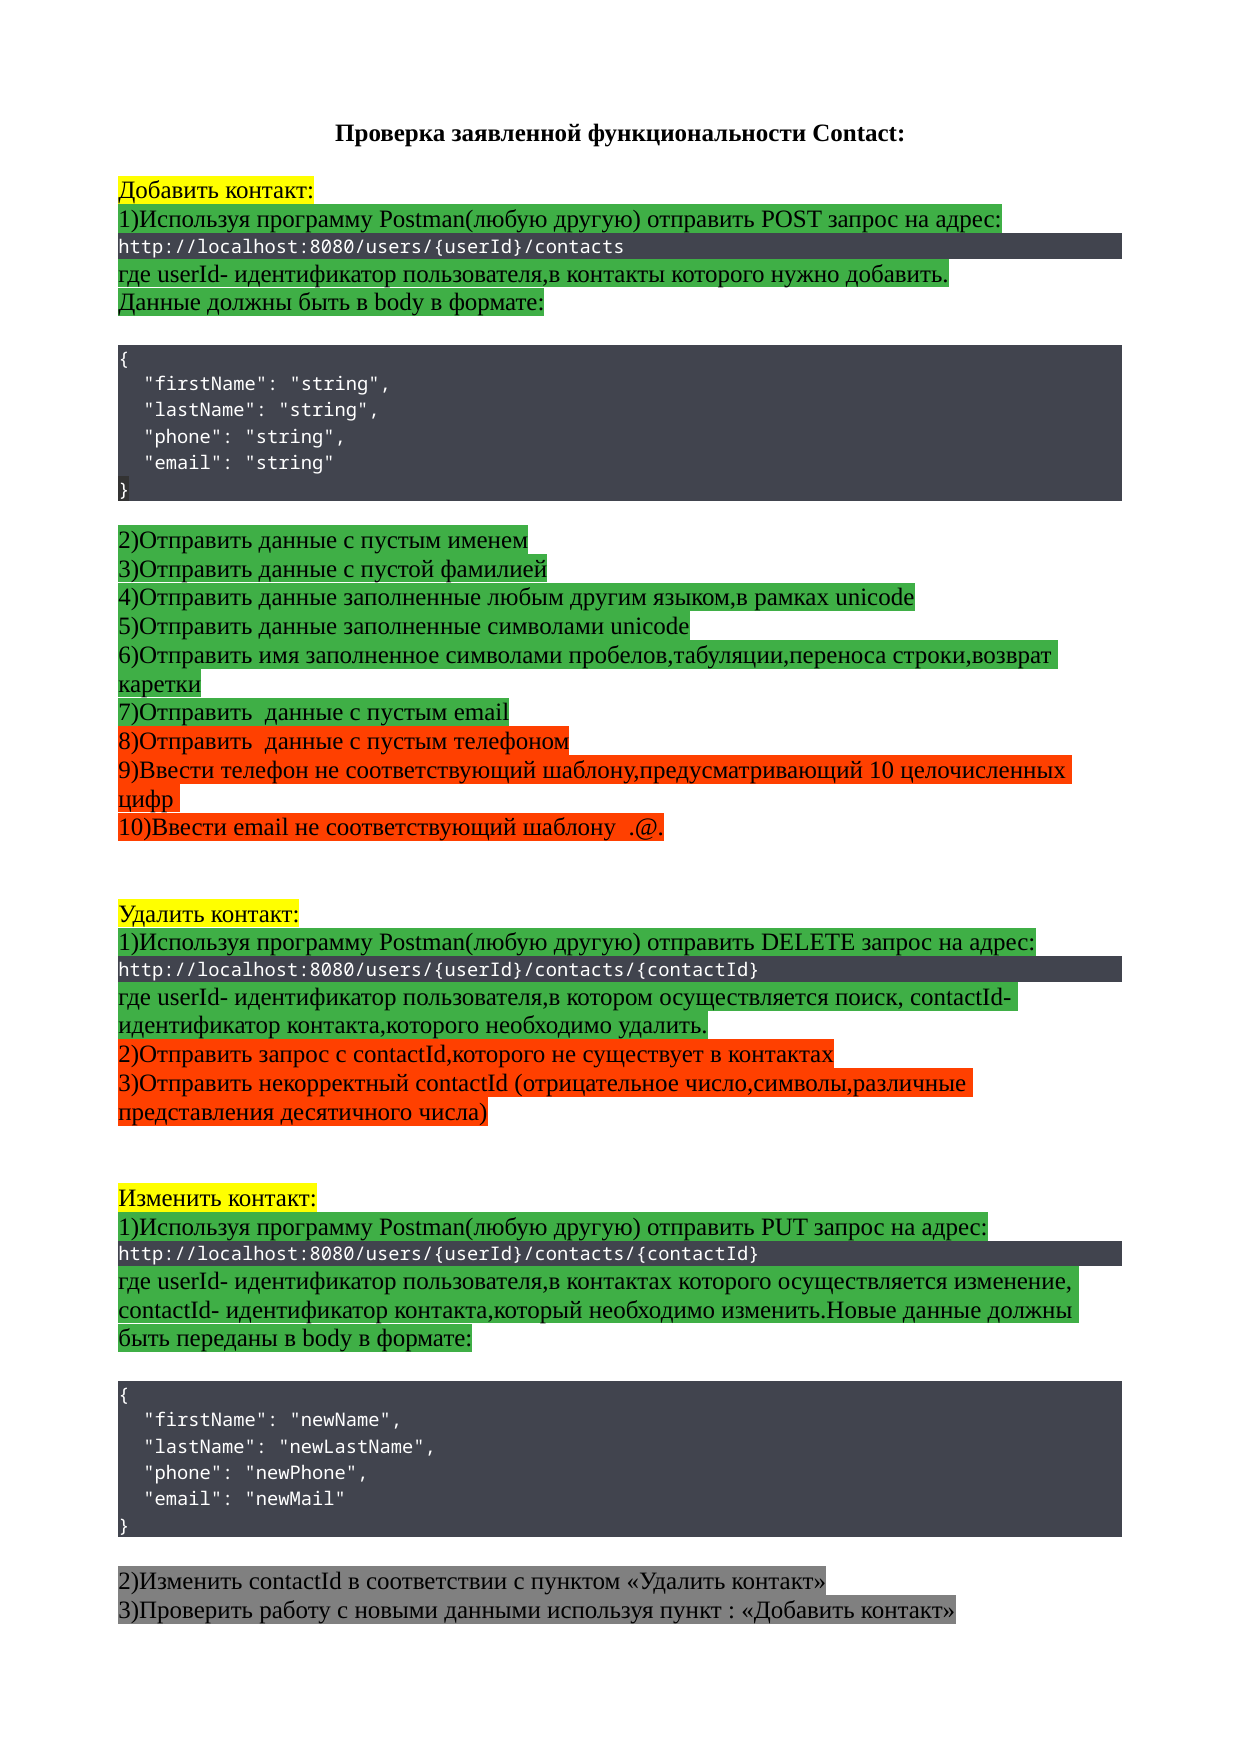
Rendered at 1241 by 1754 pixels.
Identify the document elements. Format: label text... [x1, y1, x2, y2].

text где userId- идентификатор пользователя,в котором осуществляется поиск, contactId- идентификатор контакта,которого необходимо удалить. [118, 982, 1122, 1039]
text "phone": "string", [118, 423, 1122, 449]
text Добавить контакт: [118, 147, 1122, 204]
text 10)Ввести email не соответствующий шаблону .@. [118, 812, 1122, 841]
text 5)Отправить данные заполненные символами unicode 6)Отправить имя заполненное символами пробелов,табуляции,переноса строки,возврат каретки [118, 611, 1122, 697]
text { [118, 345, 1122, 370]
text http://localhost:8080/users/{userId}/contacts/{contactId} [118, 1241, 1122, 1266]
text 7)Отправить данные с пустым email [118, 697, 1122, 726]
text 9)Ввести телефон не соответствующий шаблону,предусматривающий 10 целочисленных цифр [118, 755, 1122, 812]
text 3)Отправить данные с пустой фамилией [118, 554, 1122, 582]
text 4)Отправить данные заполненные любым другим языком,в рамках unicode [118, 582, 1122, 611]
text 2)Отправить данные с пустым именем [118, 525, 1122, 554]
text 1)Используя программу Postman(любую другую) отправить DELETE запрос на адрес: [118, 927, 1122, 956]
text Изменить контакт: [118, 1183, 1122, 1212]
text "phone": "newPhone", [118, 1459, 1122, 1486]
text Проверка заявленной функциональности Contact: [118, 118, 1122, 147]
text "email": "string" [118, 449, 1122, 476]
text 1)Используя программу Postman(любую другую) отправить PUT запрос на адрес: [118, 1212, 1122, 1241]
text "firstName": "string", [118, 370, 1122, 397]
text http://localhost:8080/users/{userId}/contacts/{contactId} [118, 956, 1122, 982]
text http://localhost:8080/users/{userId}/contacts [118, 233, 1122, 259]
text где userId- идентификатор пользователя,в контактах которого осуществляется изменение, contactId- идентификатор контакта,который необходимо изменить.Новые данные должны быть переданы в body в формате: { [118, 1266, 1122, 1381]
text "firstName": "newName", [118, 1407, 1122, 1433]
text где userId- идентификатор пользователя,в контакты которого нужно добавить. [118, 259, 1122, 287]
text 3)Проверить работу с новыми данными используя пункт : «Добавить контакт» [118, 1595, 1122, 1624]
text 1)Используя программу Postman(любую другую) отправить POST запрос на адрес: [118, 204, 1122, 233]
text { [118, 1381, 1122, 1407]
text Данные должны быть в body в формате: [118, 287, 1122, 316]
text 8)Отправить данные с пустым телефоном [118, 726, 1122, 755]
text "lastName": "string", [118, 397, 1122, 423]
text "lastName": "newLastName", [118, 1433, 1122, 1459]
text Удалить контакт: [118, 899, 1122, 927]
text } [118, 1512, 1122, 1537]
text 2)Изменить contactId в соответствии с пунктом «Удалить контакт» [118, 1566, 1122, 1595]
text 2)Отправить запрос с contactId,которого не существует в контактах 3)Отправить некорректный contactId (отрицательное число,символы,различные представления десятичного числа) [118, 1039, 1122, 1126]
text } [118, 476, 1122, 501]
text "email": "newMail" [118, 1486, 1122, 1512]
